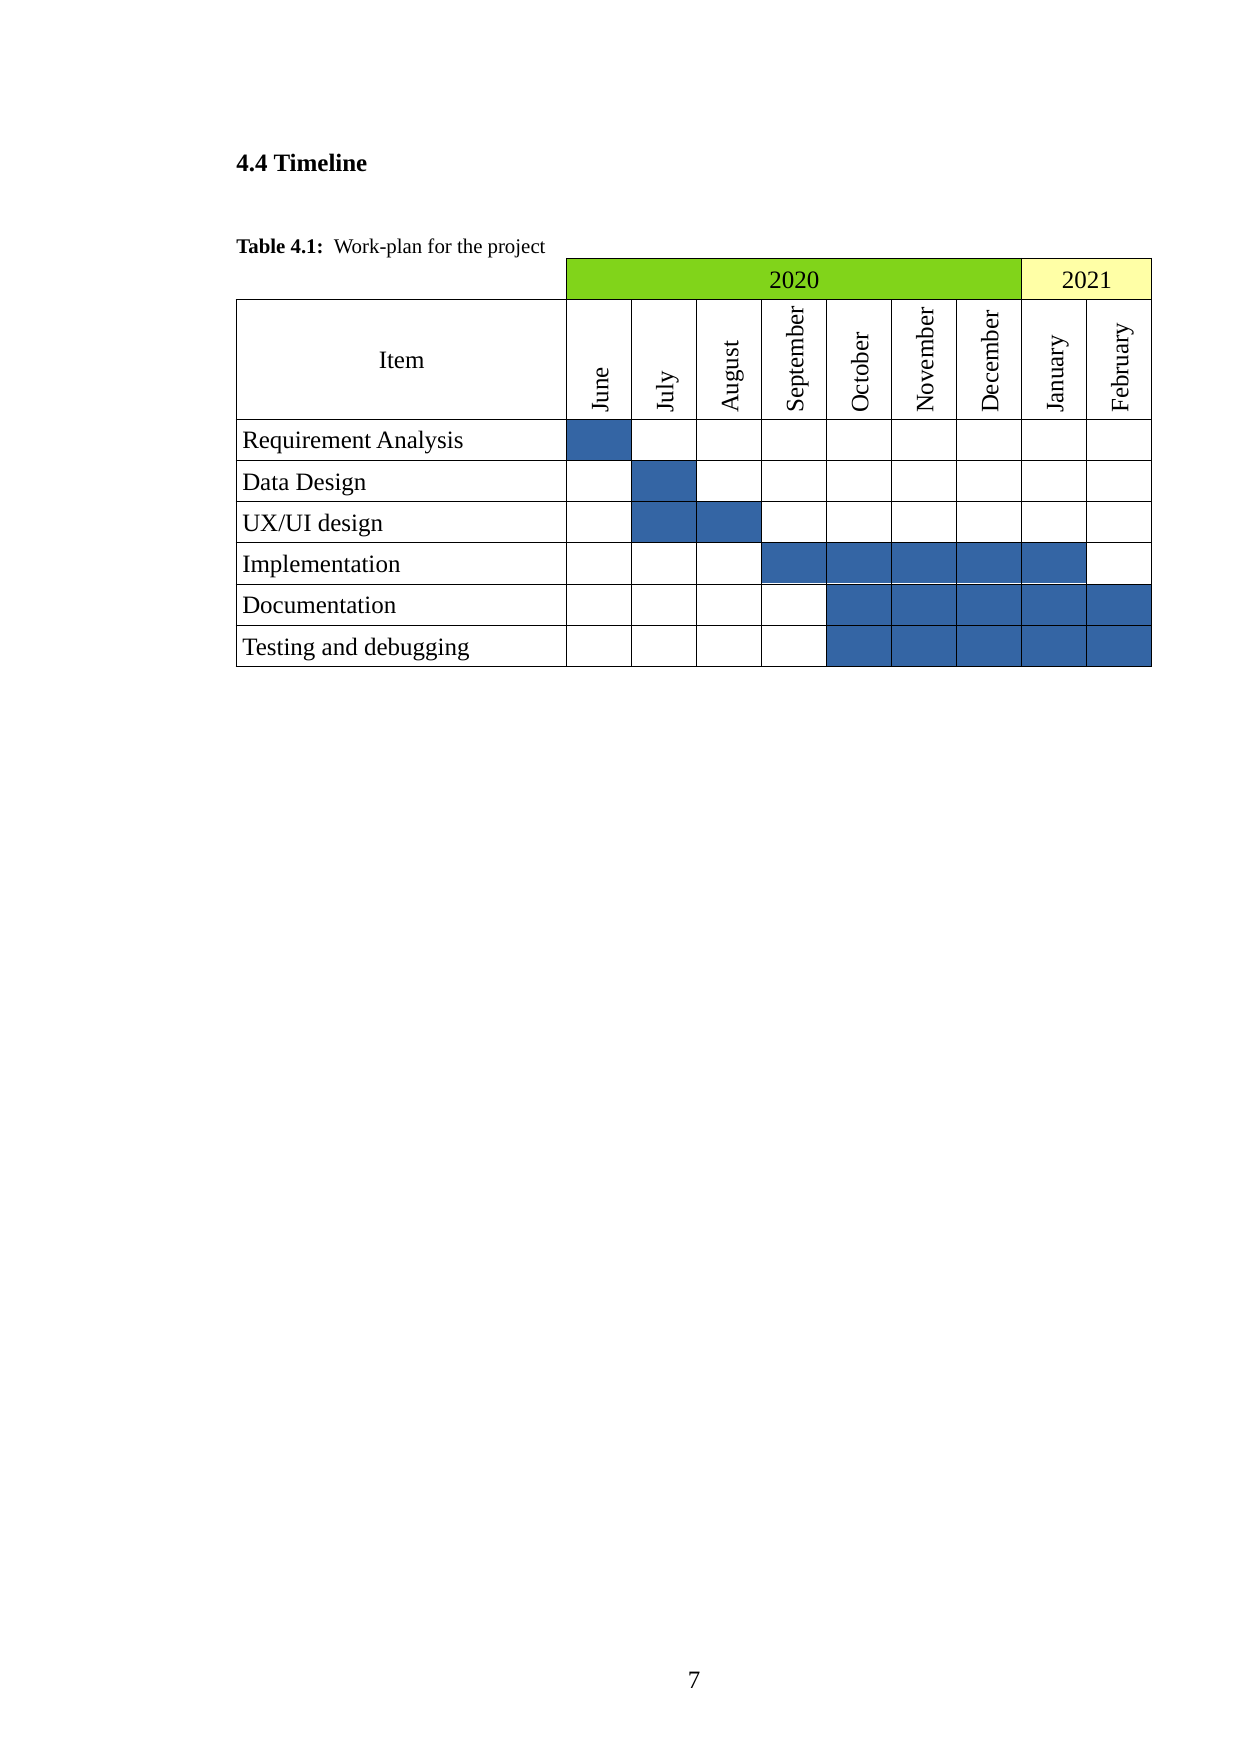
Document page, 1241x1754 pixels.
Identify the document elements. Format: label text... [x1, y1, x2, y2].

table_cell [1022, 626, 1086, 666]
table_cell [827, 626, 891, 666]
table_cell Data Design [237, 461, 566, 501]
table_cell [697, 420, 761, 460]
table_cell [567, 626, 631, 666]
table_cell October [827, 300, 891, 418]
table_cell [697, 502, 761, 542]
table_cell [1022, 585, 1086, 625]
table_cell [632, 585, 696, 625]
table_header 2020 [567, 259, 1021, 299]
table_cell [632, 420, 696, 460]
table_cell January [1022, 300, 1086, 418]
table_cell Documentation [237, 585, 566, 625]
table_cell [632, 461, 696, 501]
table_cell [957, 585, 1021, 625]
table_cell [957, 461, 1021, 501]
table_cell [892, 585, 956, 625]
table_cell [567, 543, 631, 583]
table_cell [762, 543, 826, 583]
text 4.4 Timeline [236, 148, 1152, 176]
table_cell [567, 502, 631, 542]
table_cell [827, 585, 891, 625]
table_header [236, 258, 566, 299]
table_cell July [632, 300, 696, 418]
table_cell [892, 502, 956, 542]
table_cell [827, 502, 891, 542]
table_cell [762, 420, 826, 460]
table_cell [567, 420, 631, 460]
table_header 2021 [1022, 259, 1151, 299]
table_cell [697, 626, 761, 666]
text Table 4.1: Work-plan for the project [236, 234, 1152, 258]
table_cell [1022, 461, 1086, 501]
table_cell [827, 543, 891, 583]
table_cell [892, 626, 956, 666]
table_cell [632, 543, 696, 583]
table_cell [957, 626, 1021, 666]
table_cell [827, 420, 891, 460]
table_cell June [567, 300, 631, 418]
table_cell [892, 420, 956, 460]
table_cell [957, 420, 1021, 460]
table_cell [1087, 543, 1151, 583]
table_cell [1022, 420, 1086, 460]
table_cell [697, 543, 761, 583]
table_cell [762, 461, 826, 501]
table_cell [1087, 585, 1151, 625]
table_cell [1087, 502, 1151, 542]
table_cell February [1087, 300, 1151, 418]
table_cell [632, 626, 696, 666]
table_cell [1022, 543, 1086, 583]
table_cell [1087, 420, 1151, 460]
table_cell UX/UI design [237, 502, 566, 542]
table_cell [697, 585, 761, 625]
table_cell [762, 626, 826, 666]
table_cell [567, 461, 631, 501]
table_cell Requirement Analysis [237, 420, 566, 460]
table_cell [892, 543, 956, 583]
table_cell August [697, 300, 761, 418]
table_cell Implementation [237, 543, 566, 583]
table_cell [827, 461, 891, 501]
table_cell [697, 461, 761, 501]
table_cell [762, 502, 826, 542]
table_cell [1022, 502, 1086, 542]
table_cell December [957, 300, 1021, 418]
table_cell [957, 502, 1021, 542]
table_cell [957, 543, 1021, 583]
table_cell [1087, 626, 1151, 666]
table_cell [632, 502, 696, 542]
table_cell [892, 461, 956, 501]
table_cell September [762, 300, 826, 418]
table_cell Item [237, 300, 566, 418]
table_cell November [892, 300, 956, 418]
table_cell [762, 585, 826, 625]
table_cell [567, 585, 631, 625]
table_cell Testing and debugging [237, 626, 566, 666]
table_cell [1087, 461, 1151, 501]
